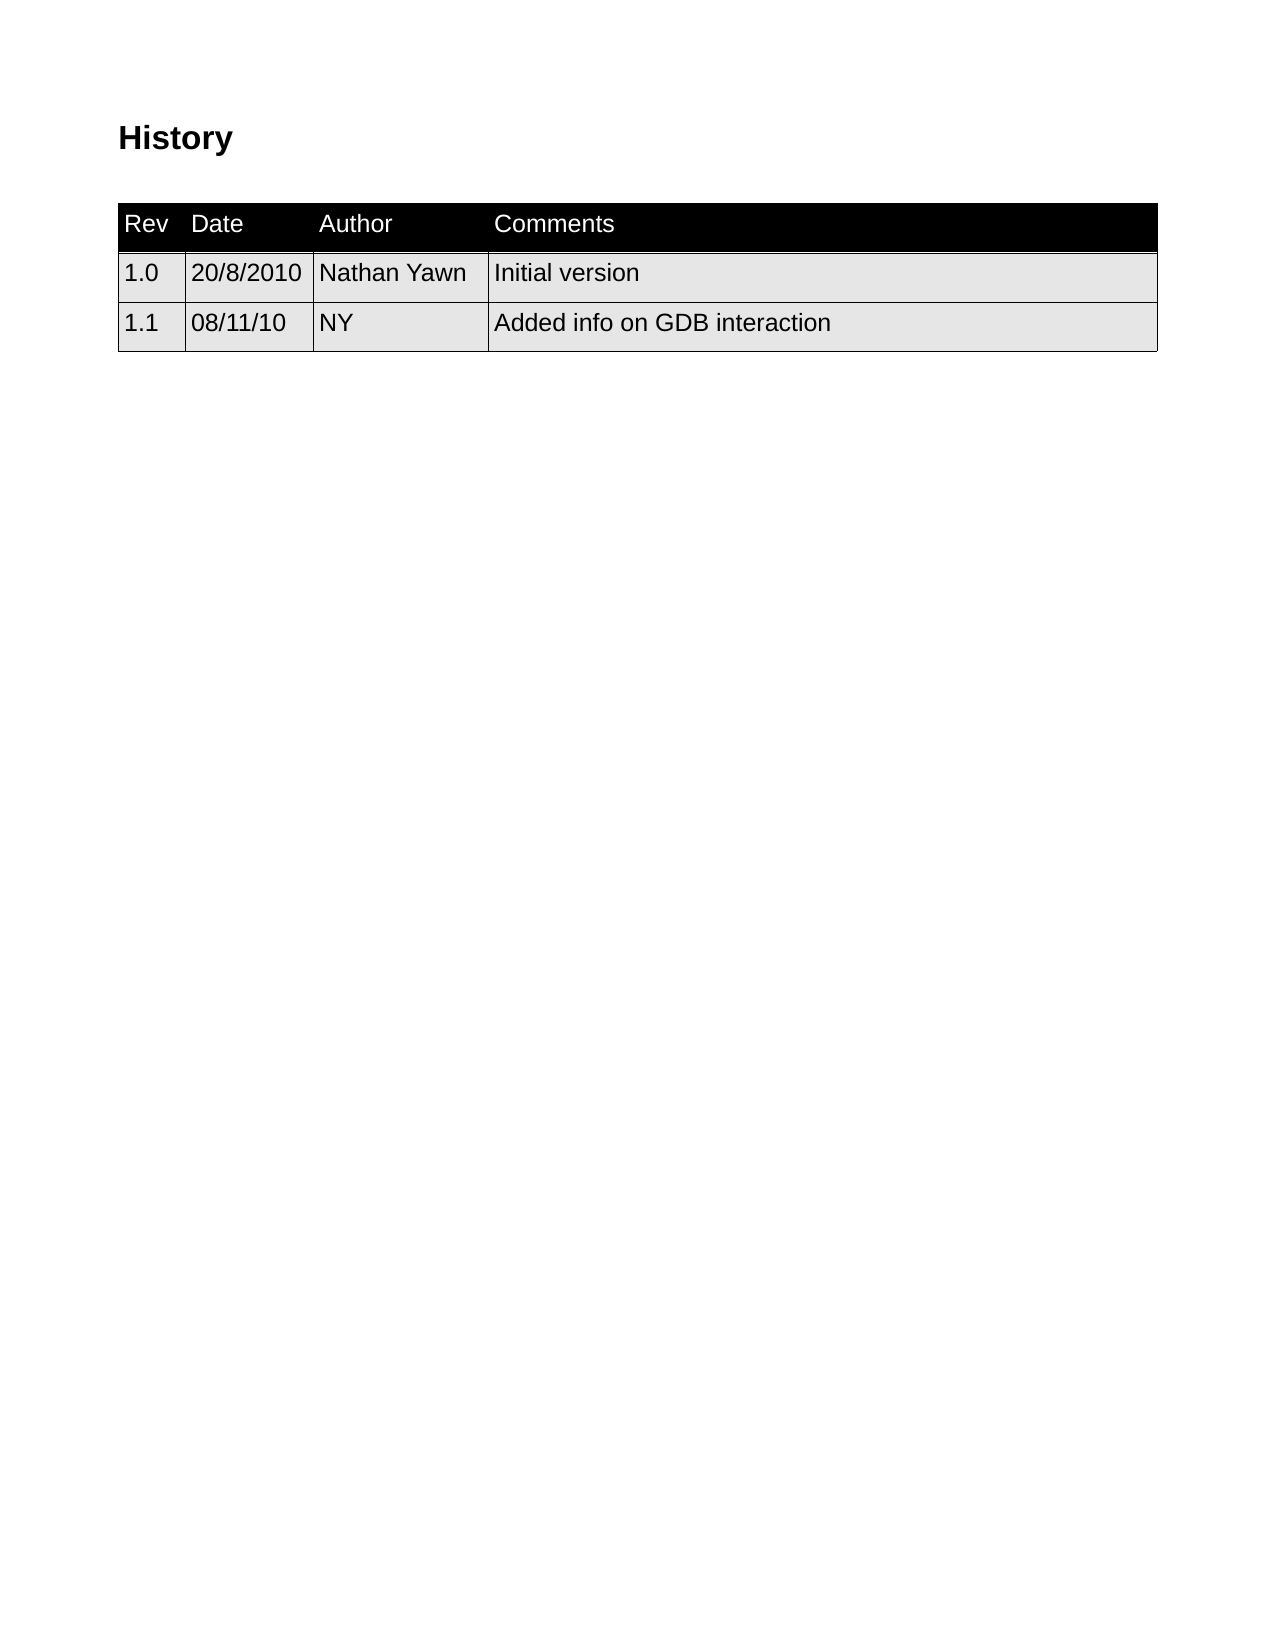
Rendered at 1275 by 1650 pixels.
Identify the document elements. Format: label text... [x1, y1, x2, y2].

table_cell 1.0 [119, 254, 185, 302]
table_cell Added info on GDB interaction [489, 303, 1157, 351]
table_cell Nathan Yawn [314, 254, 488, 302]
table_header Comments [489, 204, 1157, 252]
table_header Author [314, 204, 488, 252]
table_cell 20/8/2010 [186, 254, 313, 302]
table_cell 1.1 [119, 303, 185, 351]
table_header Date [186, 204, 313, 252]
table_cell Initial version [489, 254, 1157, 302]
table_cell NY [314, 303, 488, 351]
table_cell 08/11/10 [186, 303, 313, 351]
table_header Rev [119, 204, 185, 252]
text History [118, 118, 1157, 157]
